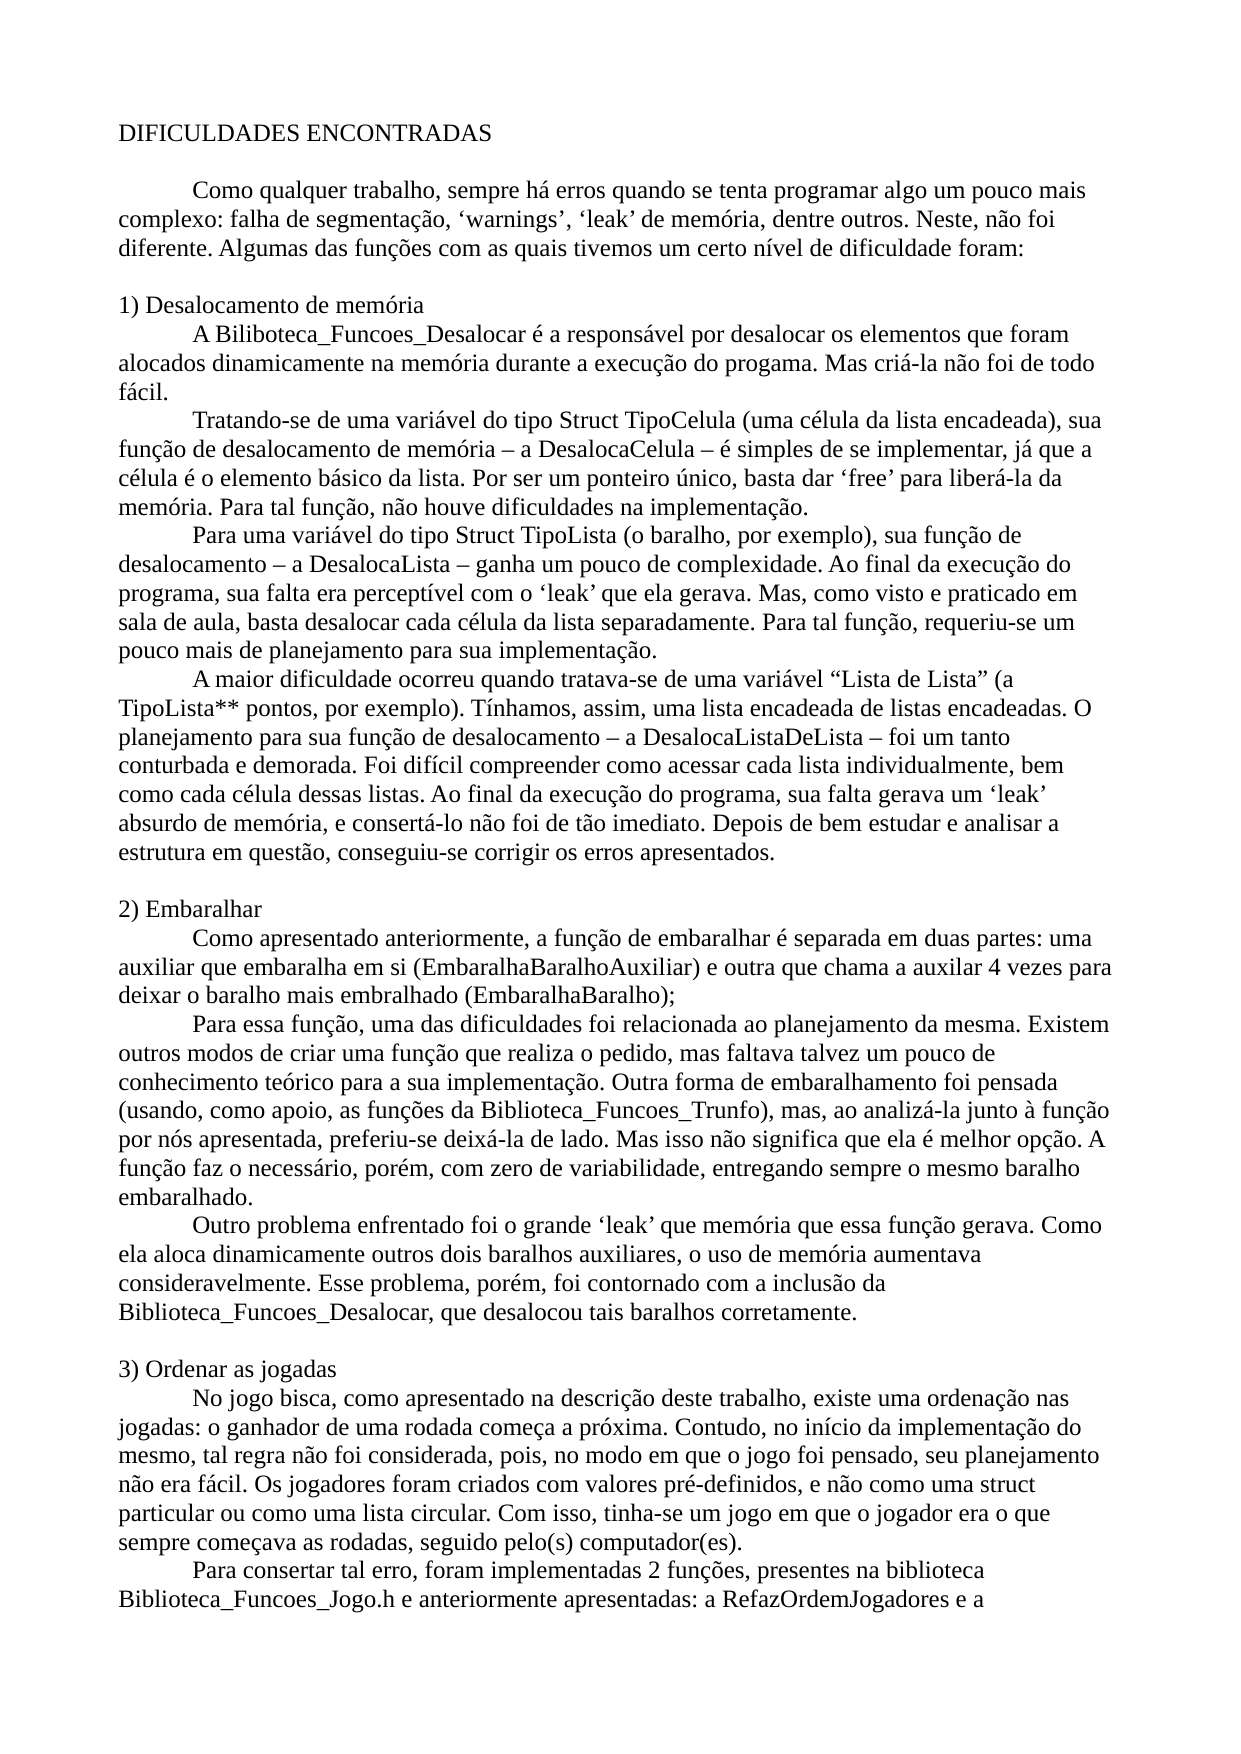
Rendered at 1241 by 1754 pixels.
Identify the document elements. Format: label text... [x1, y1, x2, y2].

text A Biliboteca_Funcoes_Desalocar é a responsável por desalocar os elementos que foram alocados dinamicamente na memória durante a execução do progama. Mas criá-la não foi de todo fácil. [118, 319, 1122, 406]
text 3) Ordenar as jogadas [118, 1354, 1122, 1383]
text A maior dificuldade ocorreu quando tratava-se de uma variável “Lista de Lista” (a TipoLista** pontos, por exemplo). Tínhamos, assim, uma lista encadeada de listas encadeadas. O planejamento para sua função de desalocamento – a DesalocaListaDeLista – foi um tanto conturbada e demorada. Foi difícil compreender como acessar cada lista individualmente, bem como cada célula dessas listas. Ao final da execução do programa, sua falta gerava um ‘leak’ absurdo de memória, e consertá-lo não foi de tão imediato. Depois de bem estudar e analisar a estrutura em questão, conseguiu-se corrigir os erros apresentados. [118, 664, 1122, 866]
text Para essa função, uma das dificuldades foi relacionada ao planejamento da mesma. Existem outros modos de criar uma função que realiza o pedido, mas faltava talvez um pouco de conhecimento teórico para a sua implementação. Outra forma de embaralhamento foi pensada (usando, como apoio, as funções da Biblioteca_Funcoes_Trunfo), mas, ao analizá-la junto à função por nós apresentada, preferiu-se deixá-la de lado. Mas isso não significa que ela é melhor opção. A função faz o necessário, porém, com zero de variabilidade, entregando sempre o mesmo baralho embaralhado. [118, 1009, 1122, 1211]
text Para uma variável do tipo Struct TipoLista (o baralho, por exemplo), sua função de desalocamento – a DesalocaLista – ganha um pouco de complexidade. Ao final da execução do programa, sua falta era perceptível com o ‘leak’ que ela gerava. Mas, como visto e praticado em sala de aula, basta desalocar cada célula da lista separadamente. Para tal função, requeriu-se um pouco mais de planejamento para sua implementação. [118, 521, 1122, 664]
text Para consertar tal erro, foram implementadas 2 funções, presentes na biblioteca Biblioteca_Funcoes_Jogo.h e anteriormente apresentadas: a RefazOrdemJogadores e a [118, 1556, 1122, 1613]
text Como qualquer trabalho, sempre há erros quando se tenta programar algo um pouco mais complexo: falha de segmentação, ‘warnings’, ‘leak’ de memória, dentre outros. Neste, não foi diferente. Algumas das funções com as quais tivemos um certo nível de dificuldade foram: [118, 176, 1122, 262]
text 2) Embaralhar [118, 894, 1122, 923]
text Como apresentado anteriormente, a função de embaralhar é separada em duas partes: uma auxiliar que embaralha em si (EmbaralhaBaralhoAuxiliar) e outra que chama a auxilar 4 vezes para deixar o baralho mais embralhado (EmbaralhaBaralho); [118, 923, 1122, 1009]
text Outro problema enfrentado foi o grande ‘leak’ que memória que essa função gerava. Como ela aloca dinamicamente outros dois baralhos auxiliares, o uso de memória aumentava consideravelmente. Esse problema, porém, foi contornado com a inclusão da Biblioteca_Funcoes_Desalocar, que desalocou tais baralhos corretamente. [118, 1211, 1122, 1326]
text No jogo bisca, como apresentado na descrição deste trabalho, existe uma ordenação nas jogadas: o ganhador de uma rodada começa a próxima. Contudo, no início da implementação do mesmo, tal regra não foi considerada, pois, no modo em que o jogo foi pensado, seu planejamento não era fácil. Os jogadores foram criados com valores pré-definidos, e não como uma struct particular ou como uma lista circular. Com isso, tinha-se um jogo em que o jogador era o que sempre começava as rodadas, seguido pelo(s) computador(es). [118, 1383, 1122, 1556]
text DIFICULDADES ENCONTRADAS [118, 118, 1122, 147]
text 1) Desalocamento de memória [118, 291, 1122, 319]
text Tratando-se de uma variável do tipo Struct TipoCelula (uma célula da lista encadeada), sua função de desalocamento de memória – a DesalocaCelula – é simples de se implementar, já que a célula é o elemento básico da lista. Por ser um ponteiro único, basta dar ‘free’ para liberá-la da memória. Para tal função, não houve dificuldades na implementação. [118, 406, 1122, 521]
